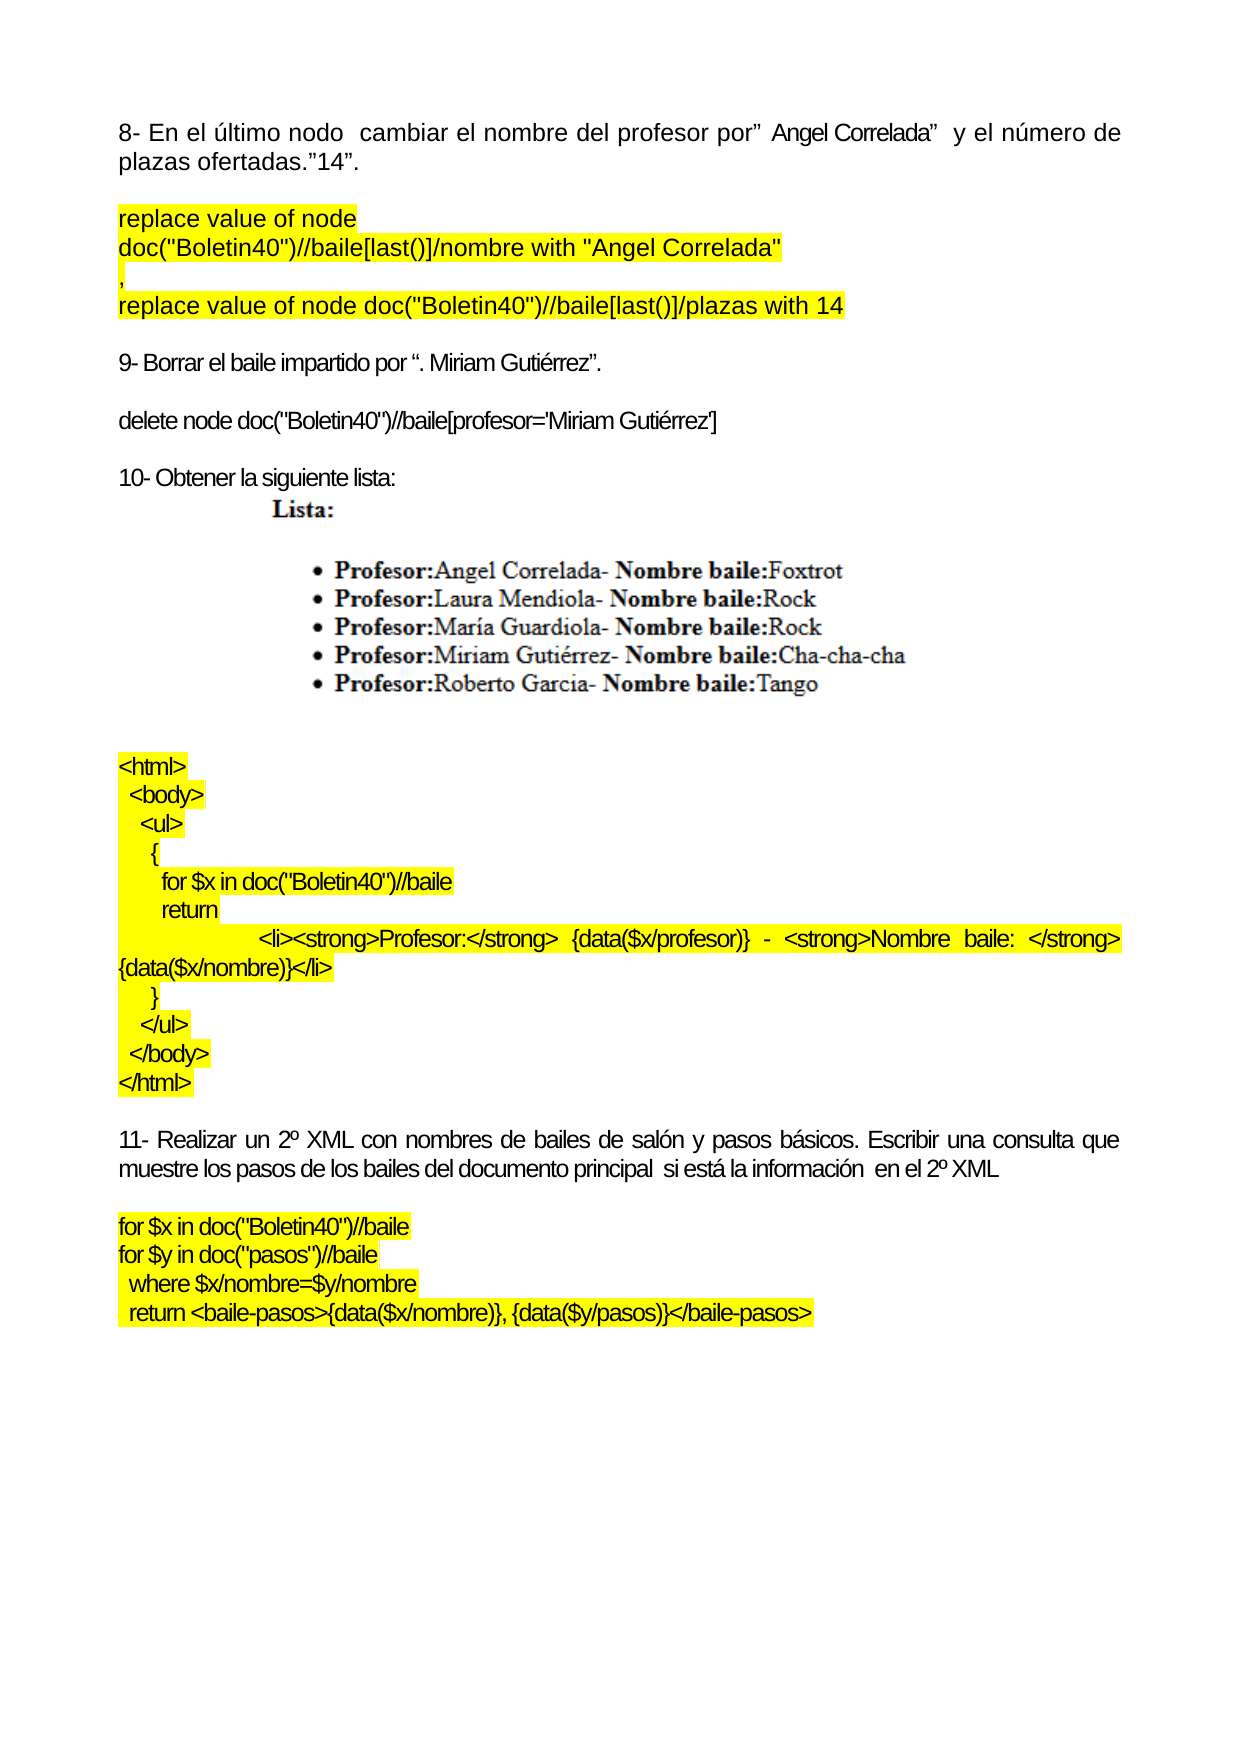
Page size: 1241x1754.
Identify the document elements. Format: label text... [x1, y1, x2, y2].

text </html> [118, 1068, 1122, 1097]
text <ul> [118, 809, 1122, 838]
text replace value of node doc("Boletin40")//baile[last()]/plazas with 14 [118, 291, 1122, 319]
text delete node doc("Boletin40")//baile[profesor='Miriam Gutiérrez'] [118, 406, 1122, 434]
text for $x in doc("Boletin40")//baile [118, 867, 1122, 895]
picture [267, 494, 955, 723]
text </ul> [118, 1010, 1122, 1039]
text replace value of node [118, 204, 1122, 233]
text } [118, 982, 1122, 1010]
text <body> [118, 780, 1122, 809]
text 10- Obtener la siguiente lista: [118, 463, 1122, 492]
text <html> [118, 752, 1122, 780]
text for $y in doc("pasos")//baile [118, 1240, 1122, 1269]
text </body> [118, 1039, 1122, 1068]
text doc("Boletin40")//baile[last()]/nombre with "Angel Correlada" [118, 233, 1122, 262]
text for $x in doc("Boletin40")//baile [118, 1212, 1122, 1240]
text <li><strong>Profesor:</strong> {data($x/profesor)} - <strong>Nombre baile: </strong> {data($x/nombre)}</li> [118, 924, 1122, 982]
text where $x/nombre=$y/nombre [118, 1269, 1122, 1298]
text 8- En el último nodo cambiar el nombre del profesor por” Angel Correlada” y el número de plazas ofertadas.”14”. [118, 118, 1122, 176]
text , [118, 262, 1122, 291]
text { [118, 838, 1122, 867]
text 9- Borrar el baile impartido por “. Miriam Gutiérrez”. [118, 348, 1122, 377]
text return [118, 895, 1122, 924]
text 11- Realizar un 2º XML con nombres de bailes de salón y pasos básicos. Escribir una consulta que muestre los pasos de los bailes del documento principal si está la información en el 2º XML [118, 1125, 1122, 1183]
text return <baile-pasos>{data($x/nombre)}, {data($y/pasos)}</baile-pasos> [118, 1298, 1122, 1327]
